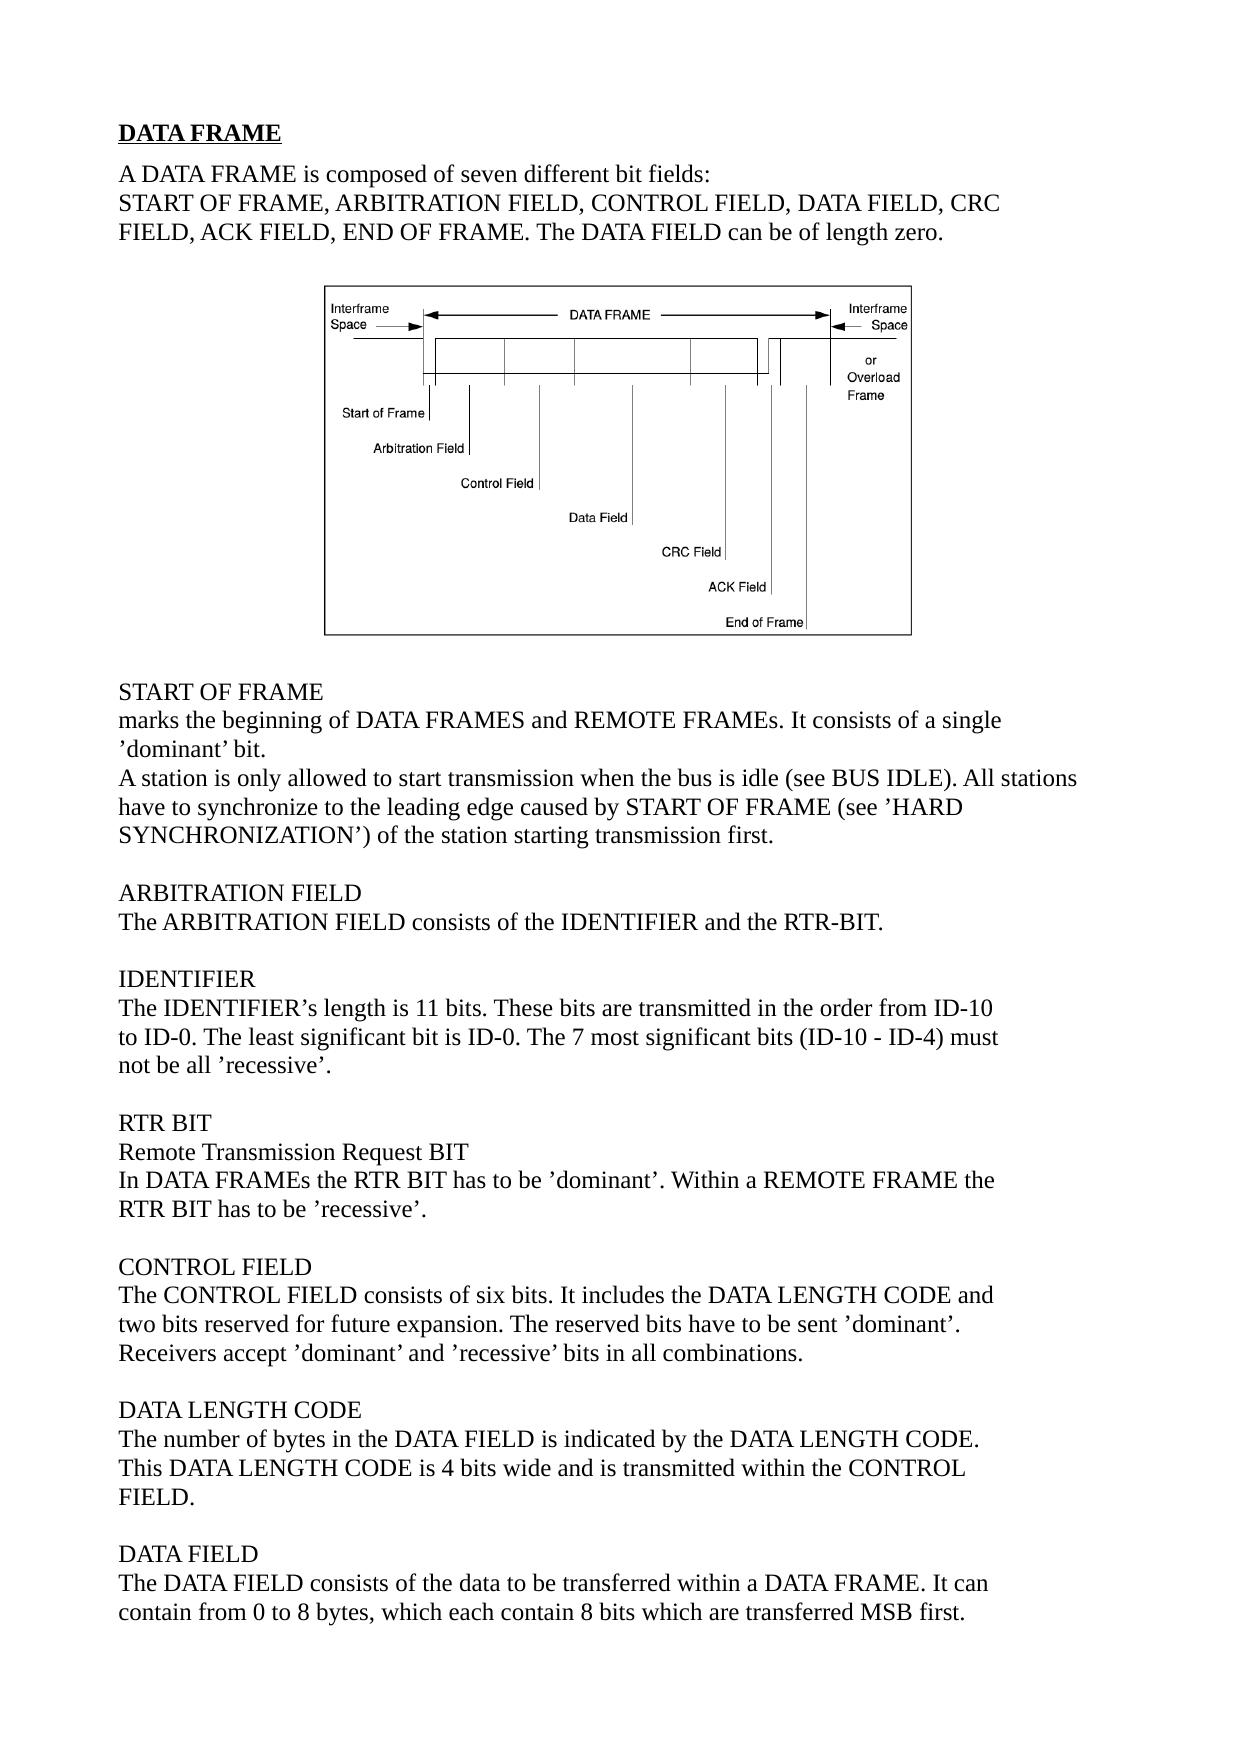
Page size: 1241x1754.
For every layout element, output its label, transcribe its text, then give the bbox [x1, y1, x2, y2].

text not be all ’recessive’. [118, 1051, 1122, 1079]
text START OF FRAME [118, 677, 1122, 706]
text to ID-0. The least significant bit is ID-0. The 7 most significant bits (ID-10 - ID-4) must [118, 1022, 1122, 1051]
text This DATA LENGTH CODE is 4 bits wide and is transmitted within the CONTROL [118, 1453, 1122, 1482]
text Receivers accept ’dominant’ and ’recessive’ bits in all combinations. [118, 1338, 1122, 1367]
text The CONTROL FIELD consists of six bits. It includes the DATA LENGTH CODE and [118, 1281, 1122, 1309]
text FIELD. [118, 1482, 1122, 1511]
subtitle DATA FRAME [118, 118, 1122, 147]
text START OF FRAME, ARBITRATION FIELD, CONTROL FIELD, DATA FIELD, CRC [118, 188, 1122, 217]
text The DATA FIELD consists of the data to be transferred within a DATA FRAME. It can [118, 1568, 1122, 1597]
text The ARBITRATION FIELD consists of the IDENTIFIER and the RTR-BIT. [118, 907, 1122, 936]
text contain from 0 to 8 bytes, which each contain 8 bits which are transferred MSB first. [118, 1597, 1122, 1626]
text DATA LENGTH CODE [118, 1396, 1122, 1424]
text DATA FIELD [118, 1539, 1122, 1568]
picture [323, 274, 917, 645]
text CONTROL FIELD [118, 1252, 1122, 1281]
text The IDENTIFIER’s length is 11 bits. These bits are transmitted in the order from ID-10 [118, 993, 1122, 1022]
text A station is only allowed to start transmission when the bus is idle (see BUS IDLE). All stations have to synchronize to the leading edge caused by START OF FRAME (see ’HARD SYNCHRONIZATION’) of the station starting transmission first. [118, 763, 1122, 849]
text two bits reserved for future expansion. The reserved bits have to be sent ’dominant’. [118, 1309, 1122, 1338]
text marks the beginning of DATA FRAMES and REMOTE FRAMEs. It consists of a single [118, 706, 1122, 734]
text ’dominant’ bit. [118, 734, 1122, 763]
text Remote Transmission Request BIT [118, 1137, 1122, 1166]
text IDENTIFIER [118, 964, 1122, 993]
text ARBITRATION FIELD [118, 878, 1122, 907]
text A DATA FRAME is composed of seven different bit fields: [118, 159, 1122, 188]
text RTR BIT [118, 1108, 1122, 1137]
text FIELD, ACK FIELD, END OF FRAME. The DATA FIELD can be of length zero. [118, 217, 1122, 246]
text RTR BIT has to be ’recessive’. [118, 1194, 1122, 1223]
text In DATA FRAMEs the RTR BIT has to be ’dominant’. Within a REMOTE FRAME the [118, 1166, 1122, 1194]
text The number of bytes in the DATA FIELD is indicated by the DATA LENGTH CODE. [118, 1424, 1122, 1453]
